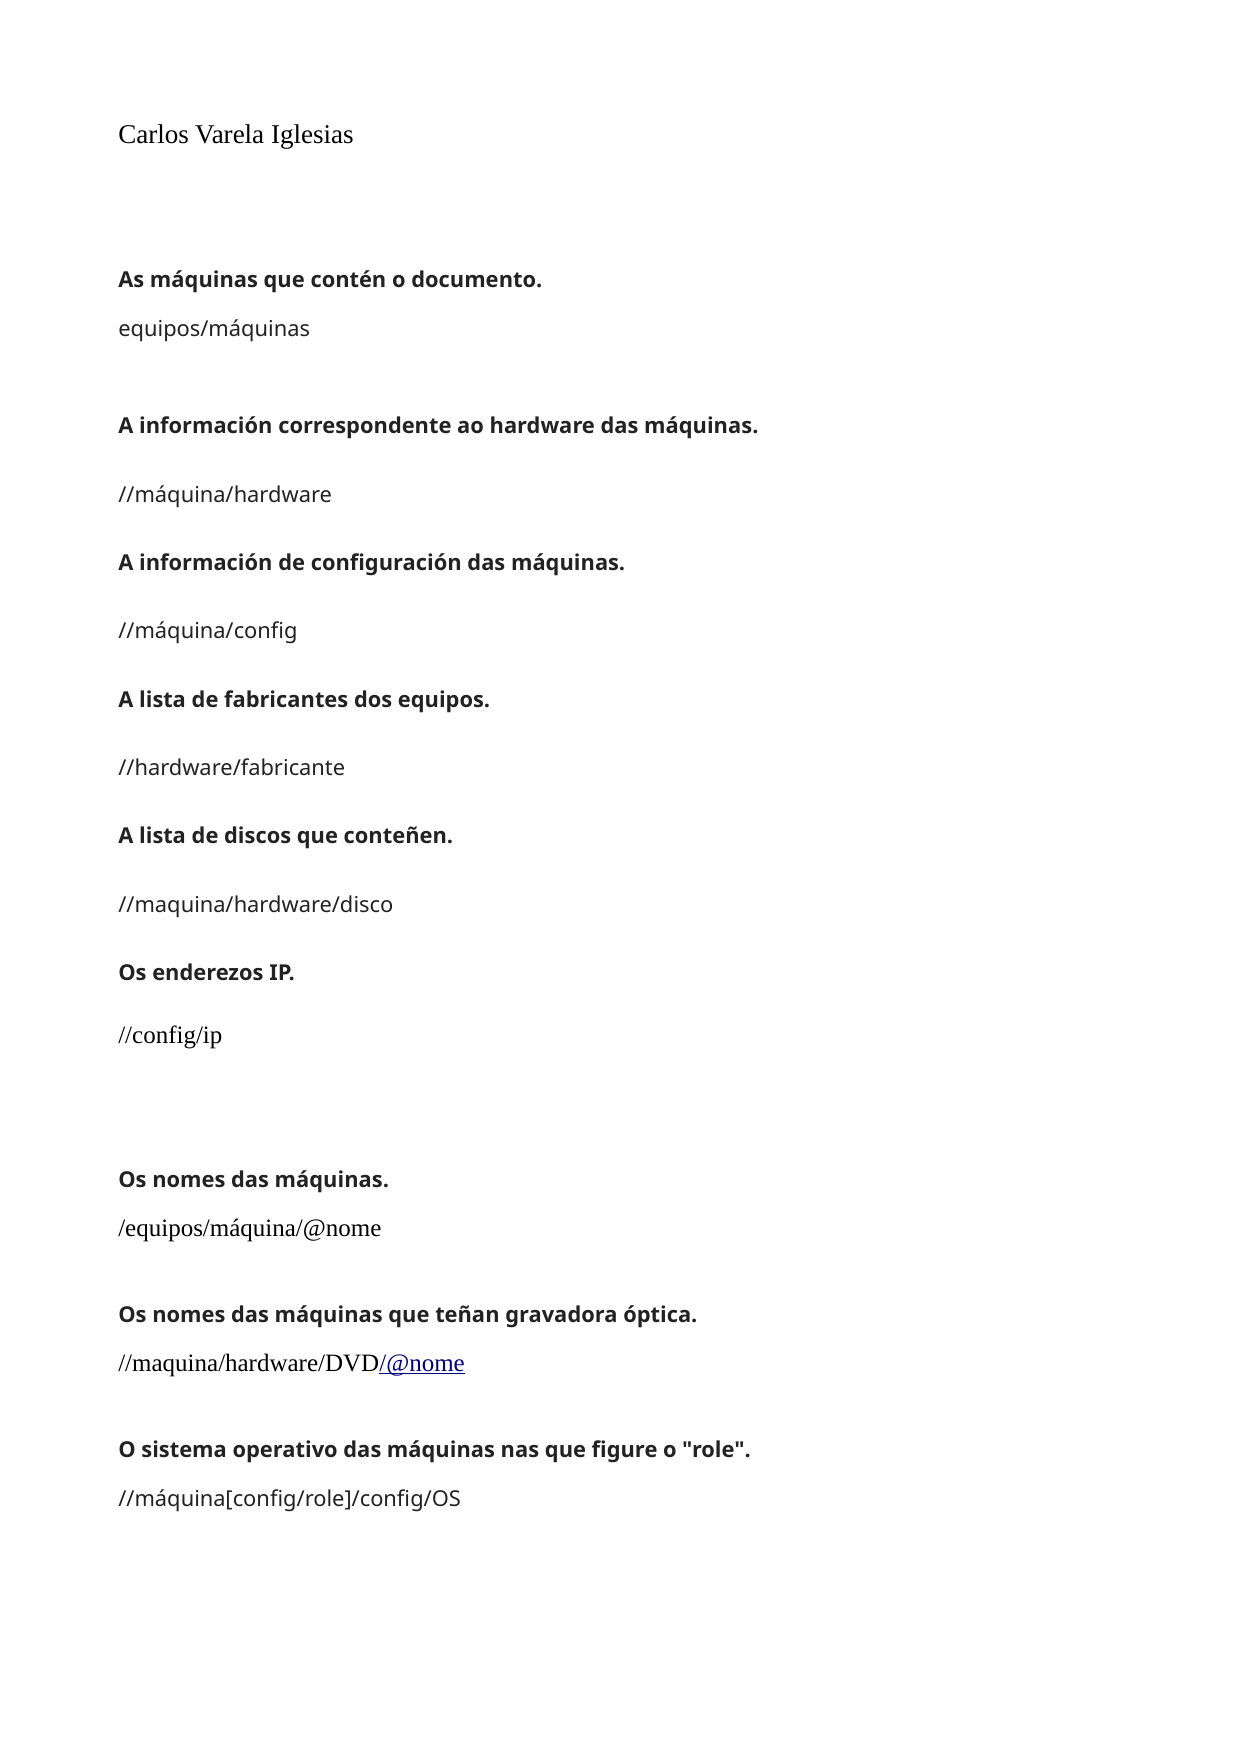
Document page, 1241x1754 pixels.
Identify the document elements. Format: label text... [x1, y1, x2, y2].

text //máquina[config/role]/config/OS [118, 1483, 1122, 1512]
list Os enderezos IP. [118, 957, 1122, 987]
text O sistema operativo das máquinas nas que figure o "role". [118, 1434, 1122, 1464]
text //máquina/config [118, 616, 1122, 645]
text As máquinas que contén o documento. [118, 264, 1122, 294]
text Carlos Varela Iglesias [118, 118, 1122, 149]
text //hardware/fabricante [118, 752, 1122, 782]
list A lista de discos que conteñen. [118, 821, 1122, 850]
text Os nomes das máquinas que teñan gravadora óptica. [118, 1299, 1122, 1329]
list A información de configuración das máquinas. [118, 547, 1122, 577]
list A lista de fabricantes dos equipos. [118, 684, 1122, 714]
list //máquina/hardware [118, 479, 1122, 509]
text Os nomes das máquinas. [118, 1164, 1122, 1194]
text //maquina/hardware/disco [118, 889, 1122, 919]
text equipos/máquinas [118, 313, 1122, 343]
text /equipos/máquina/@nome [118, 1213, 1122, 1241]
text //config/ip [118, 1020, 1122, 1049]
text //maquina/hardware/DVD/@nome [118, 1348, 1122, 1376]
list A información correspondente ao hardware das máquinas. [118, 411, 1122, 440]
